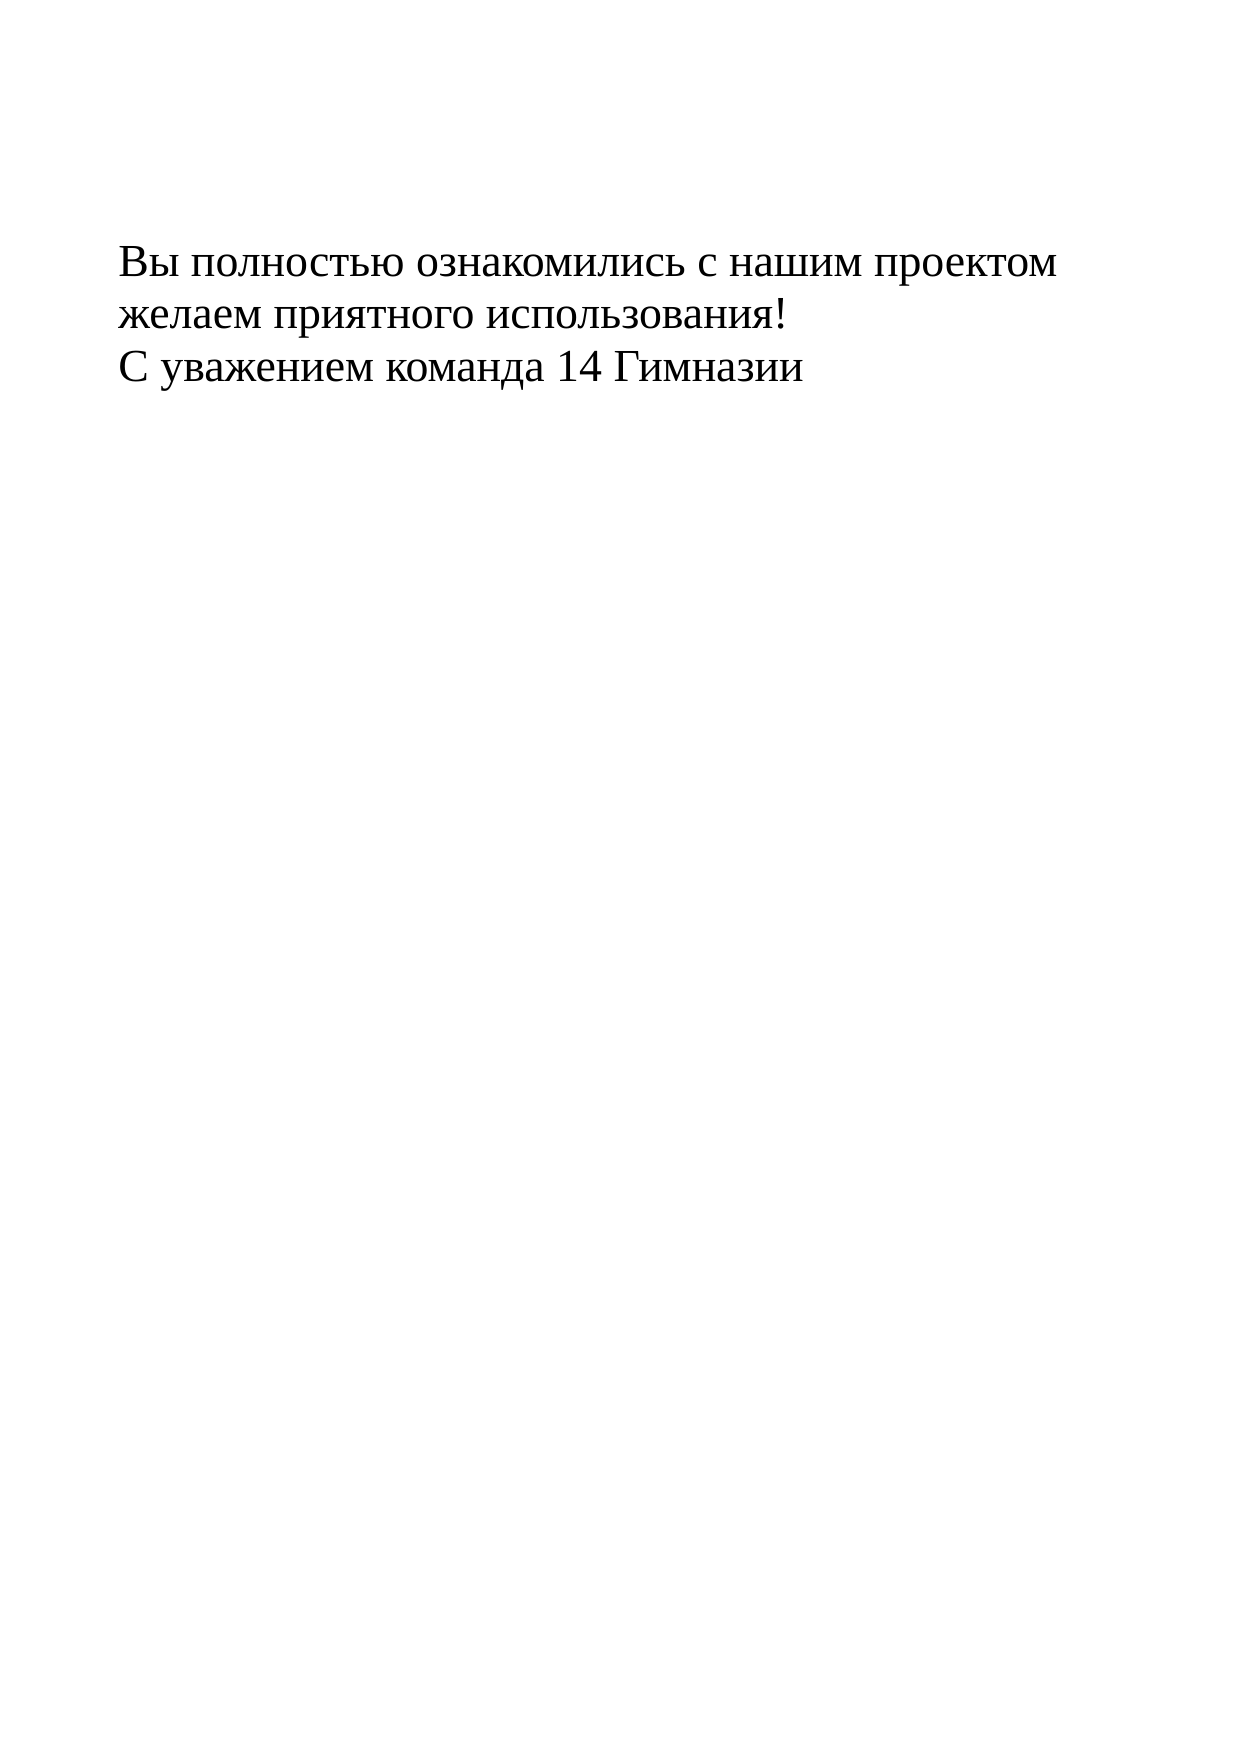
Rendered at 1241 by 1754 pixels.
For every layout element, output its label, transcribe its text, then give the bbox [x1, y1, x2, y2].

text желаем приятного использования! [118, 286, 1122, 338]
text Вы полностью ознакомились с нашим проектом [118, 233, 1122, 286]
text С уважением команда 14 Гимназии [118, 338, 1122, 391]
